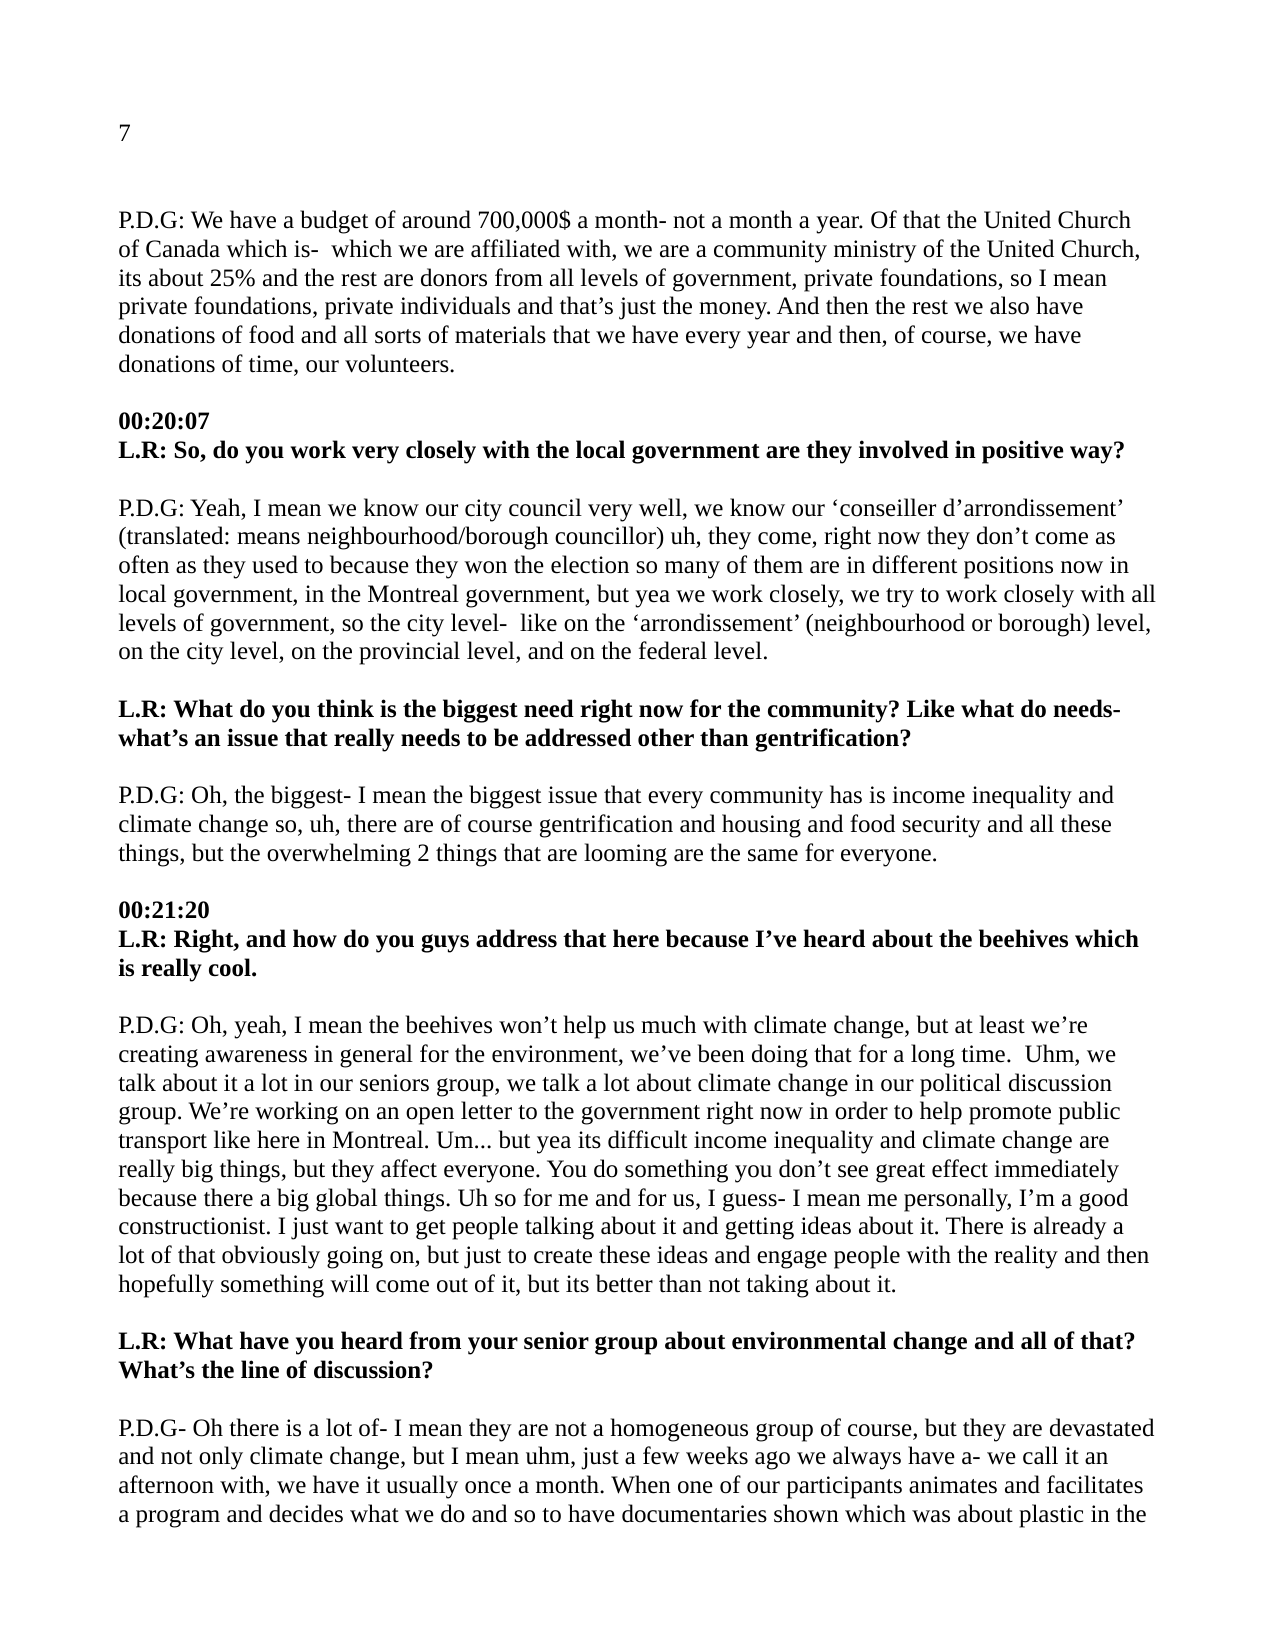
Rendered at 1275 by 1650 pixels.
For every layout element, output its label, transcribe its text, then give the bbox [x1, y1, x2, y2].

text P.D.G- Oh there is a lot of- I mean they are not a homogeneous group of course, but they are devastated and not only climate change, but I mean uhm, just a few weeks ago we always have a- we call it an afternoon with, we have it usually once a month. When one of our participants animates and facilitates a program and decides what we do and so to have documentaries shown which was about plastic in the [118, 1413, 1157, 1528]
text L.R: Right, and how do you guys address that here because I’ve heard about the beehives which is really cool. [118, 924, 1157, 981]
text P.D.G: Oh, the biggest- I mean the biggest issue that every community has is income inequality and climate change so, uh, there are of course gentrification and housing and food security and all these things, but the overwhelming 2 things that are looming are the same for everyone. [118, 780, 1157, 866]
text 00:21:20 [118, 895, 1157, 924]
text 00:20:07 [118, 406, 1157, 435]
text P.D.G: We have a budget of around 700,000$ a month- not a month a year. Of that the United Church of Canada which is- which we are affiliated with, we are a community ministry of the United Church, its about 25% and the rest are donors from all levels of government, private foundations, so I mean private foundations, private individuals and that’s just the money. And then the rest we also have donations of food and all sorts of materials that we have every year and then, of course, we have donations of time, our volunteers. [118, 205, 1157, 378]
text P.D.G: Yeah, I mean we know our city council very well, we know our ‘conseiller d’arrondissement’ (translated: means neighbourhood/borough councillor) uh, they come, right now they don’t come as often as they used to because they won the election so many of them are in different positions now in local government, in the Montreal government, but yea we work closely, we try to work closely with all levels of government, so the city level- like on the ‘arrondissement’ (neighbourhood or borough) level, on the city level, on the provincial level, and on the federal level. [118, 493, 1157, 665]
text L.R: What have you heard from your senior group about environmental change and all of that? What’s the line of discussion? [118, 1326, 1157, 1384]
text L.R: What do you think is the biggest need right now for the community? Like what do needs- what’s an issue that really needs to be addressed other than gentrification? [118, 694, 1157, 751]
text L.R: So, do you work very closely with the local government are they involved in positive way? [118, 435, 1157, 464]
text P.D.G: Oh, yeah, I mean the beehives won’t help us much with climate change, but at least we’re creating awareness in general for the environment, we’ve been doing that for a long time. Uhm, we talk about it a lot in our seniors group, we talk a lot about climate change in our political discussion group. We’re working on an open letter to the government right now in order to help promote public transport like here in Montreal. Um... but yea its difficult income inequality and climate change are really big things, but they affect everyone. You do something you don’t see great effect immediately because there a big global things. Uh so for me and for us, I guess- I mean me personally, I’m a good constructionist. I just want to get people talking about it and getting ideas about it. There is already a lot of that obviously going on, but just to create these ideas and engage people with the reality and then hopefully something will come out of it, but its better than not taking about it. [118, 1010, 1157, 1298]
